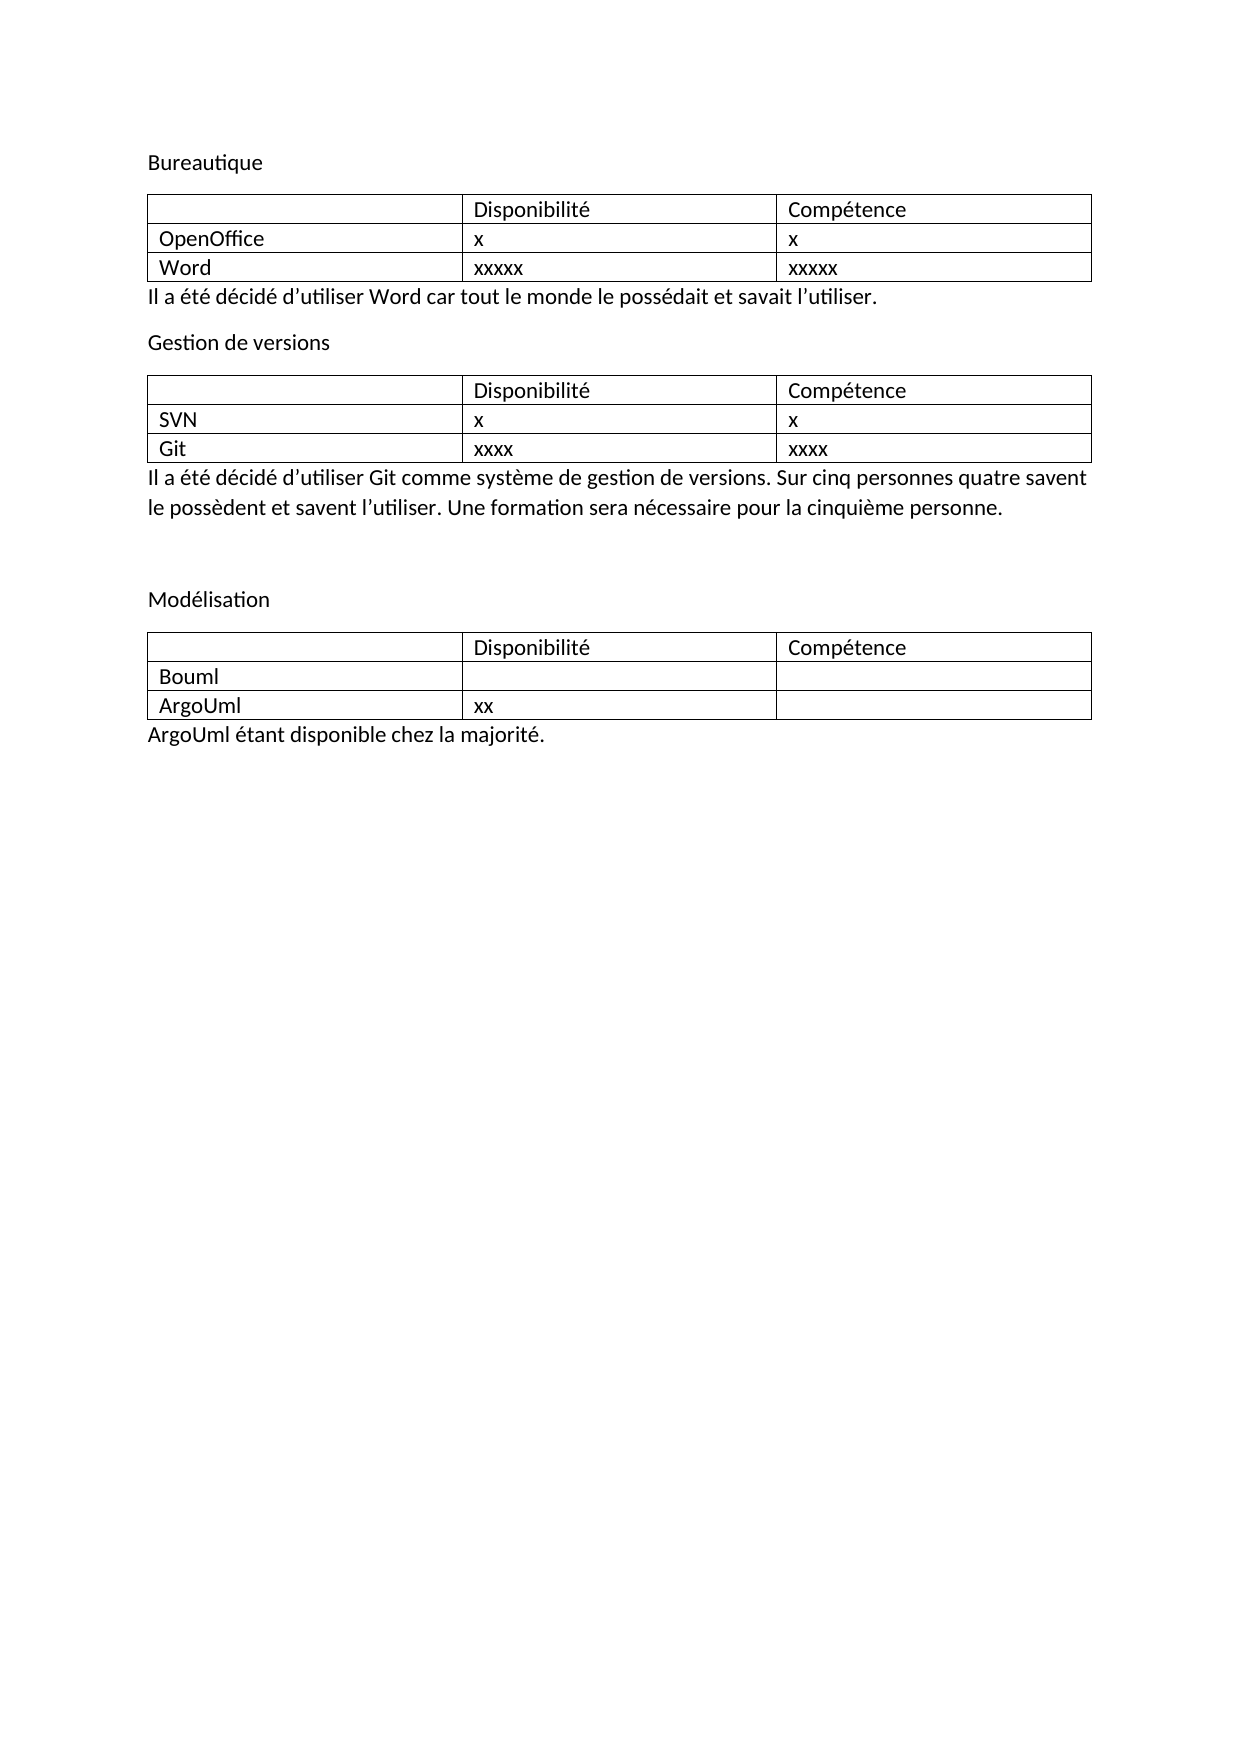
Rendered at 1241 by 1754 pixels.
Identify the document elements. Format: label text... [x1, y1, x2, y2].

table_cell xxxxx [777, 253, 1091, 281]
text Il a été décidé d’utiliser Git comme système de gestion de versions. Sur cinq personnes quatre savent le possèdent et savent l’utiliser. Une formation sera nécessaire pour la cinquième personne. [148, 463, 1093, 521]
table_header Compétence [777, 376, 1091, 404]
table_header [148, 195, 462, 223]
table_cell [777, 662, 1091, 690]
table_header [148, 376, 462, 404]
table_cell xxxx [463, 434, 776, 462]
text Bureautique [148, 148, 1093, 176]
text Modélisation [148, 586, 1093, 613]
table_cell Git [148, 434, 462, 462]
table_cell Word [148, 253, 462, 281]
table_header Disponibilité [463, 195, 776, 223]
table_header Disponibilité [463, 376, 776, 404]
table_cell [777, 691, 1091, 719]
text ArgoUml étant disponible chez la majorité. [148, 720, 1093, 748]
table_cell [463, 662, 776, 690]
table_cell ArgoUml [148, 691, 462, 719]
table_cell xxxxx [463, 253, 776, 281]
table_header Compétence [777, 195, 1091, 223]
text Il a été décidé d’utiliser Word car tout le monde le possédait et savait l’utiliser. [148, 282, 1093, 310]
table_cell x [777, 224, 1091, 252]
table_cell x [463, 405, 776, 433]
table_cell OpenOffice [148, 224, 462, 252]
table_header [148, 633, 462, 661]
table_header Disponibilité [463, 633, 776, 661]
text Gestion de versions [148, 328, 1093, 357]
table_cell Bouml [148, 662, 462, 690]
table_cell xx [463, 691, 776, 719]
table_header Compétence [777, 633, 1091, 661]
table_cell xxxx [777, 434, 1091, 462]
table_cell x [463, 224, 776, 252]
table_cell x [777, 405, 1091, 433]
table_cell SVN [148, 405, 462, 433]
